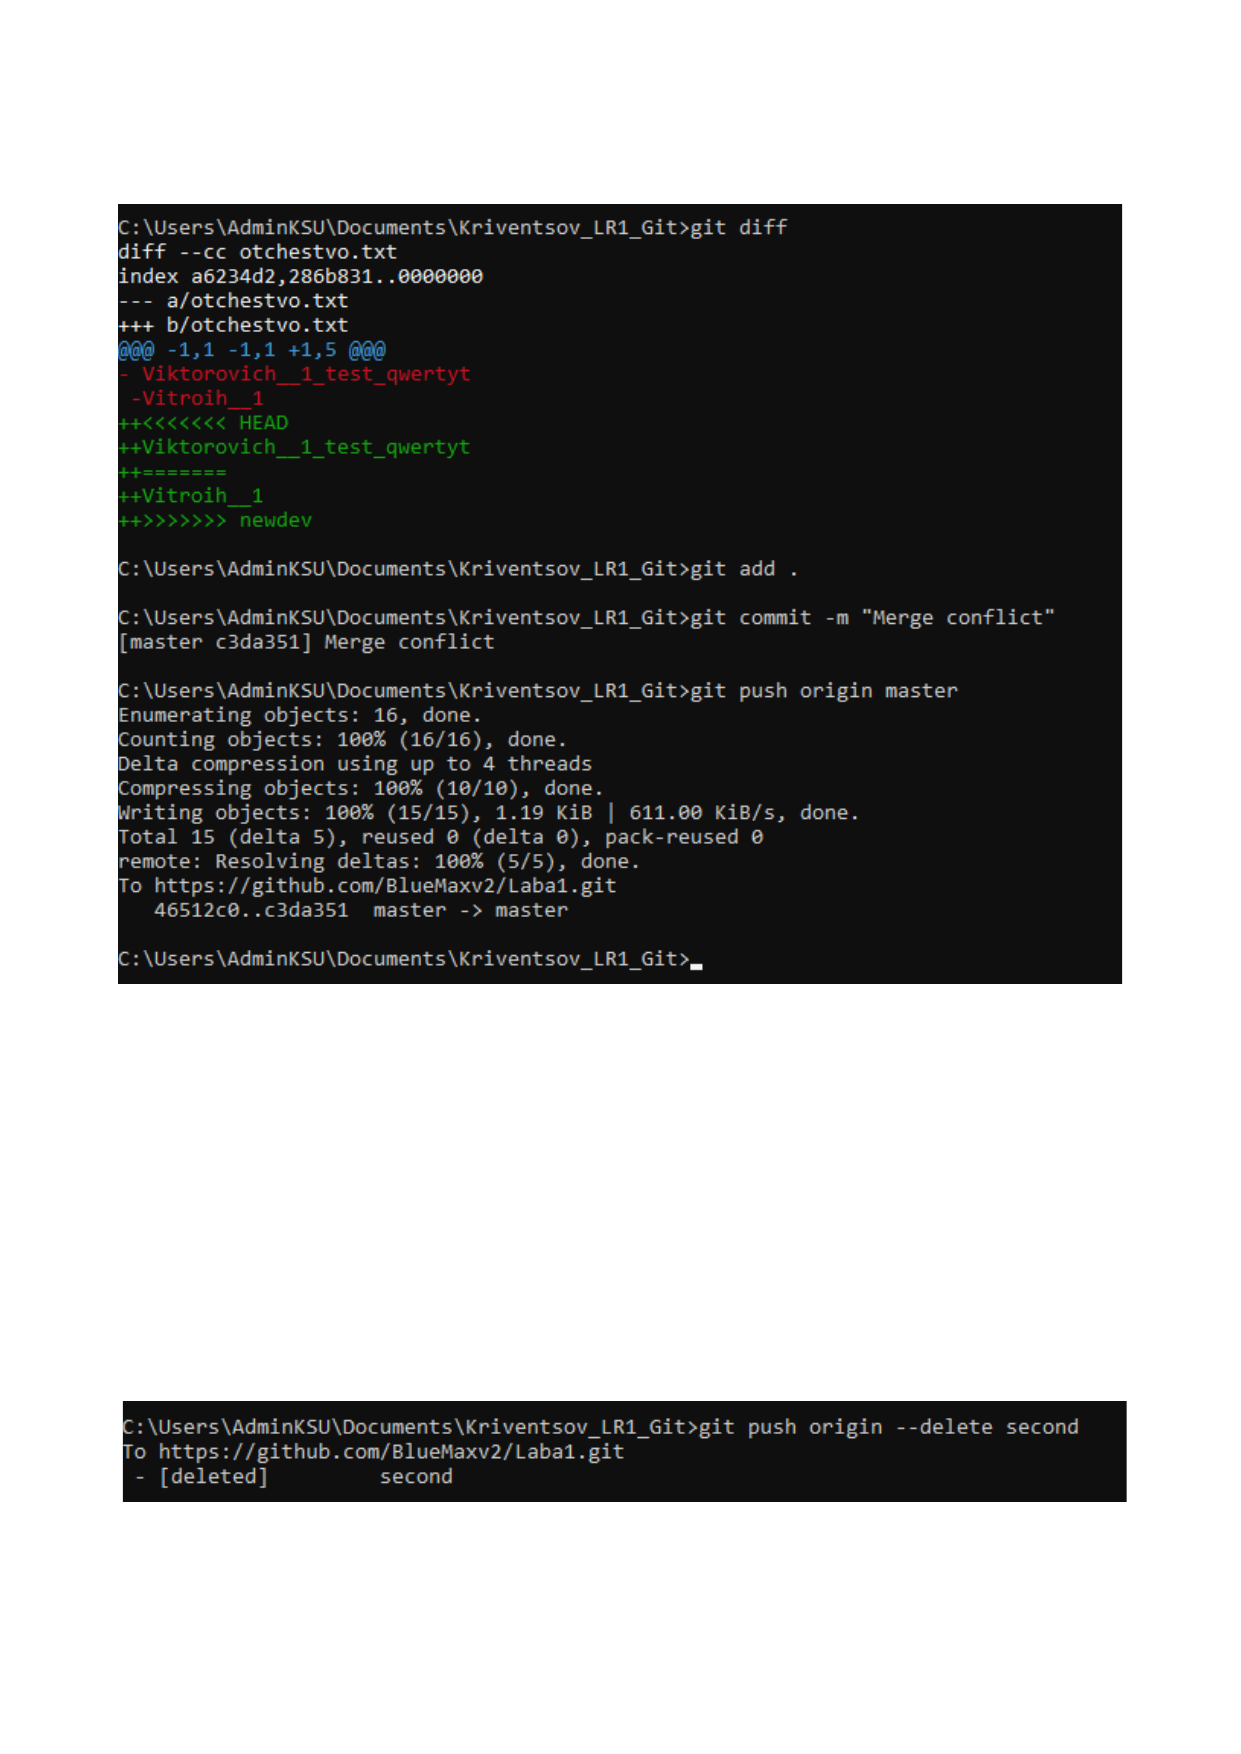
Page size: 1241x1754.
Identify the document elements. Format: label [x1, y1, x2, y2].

picture [122, 1401, 1127, 1502]
picture [118, 204, 1123, 984]
